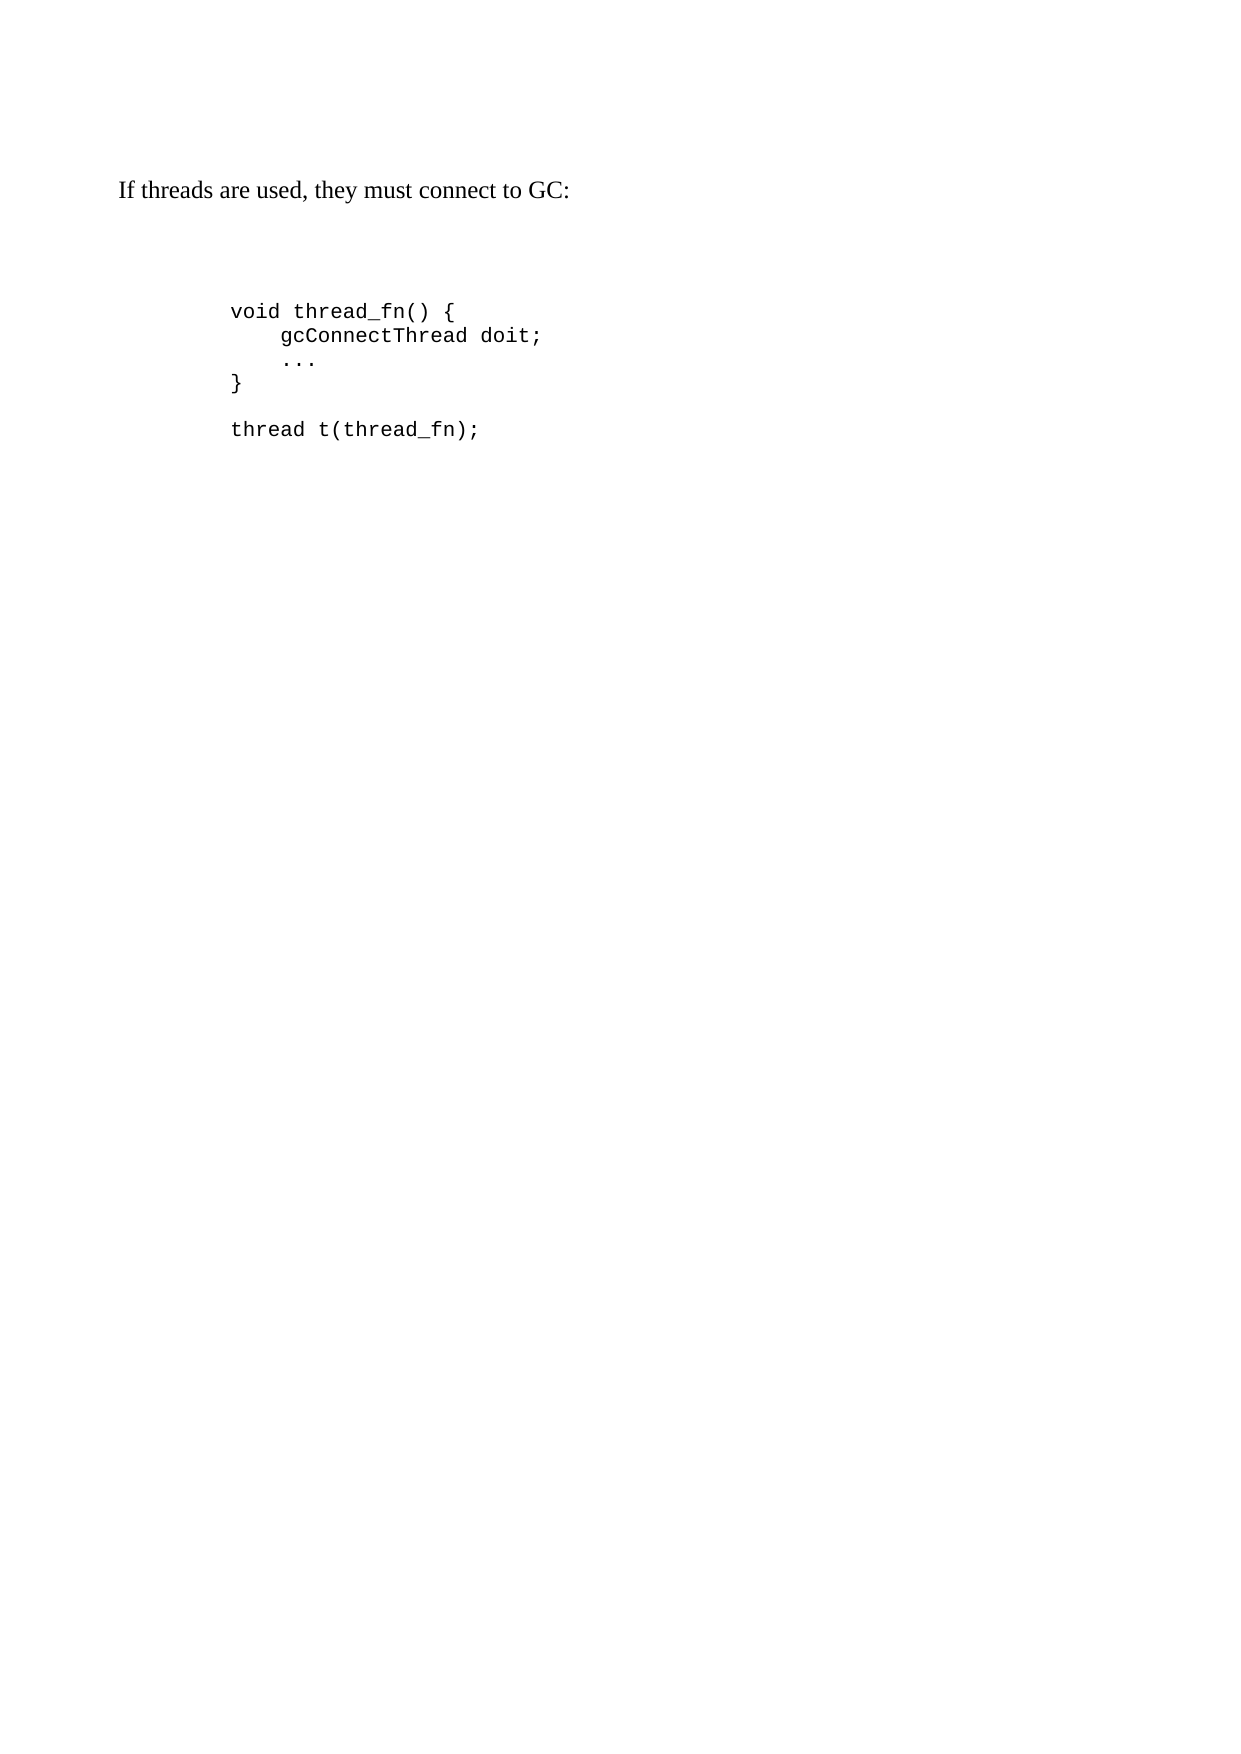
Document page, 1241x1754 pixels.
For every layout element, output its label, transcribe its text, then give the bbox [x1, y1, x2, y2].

text ... [230, 348, 1084, 372]
text thread t(thread_fn); [230, 419, 1084, 443]
text gcConnectThread doit; [230, 325, 1084, 348]
text If threads are used, they must connect to GC: [118, 176, 1122, 204]
text } [230, 372, 1084, 396]
text void thread_fn() { [230, 301, 1084, 325]
